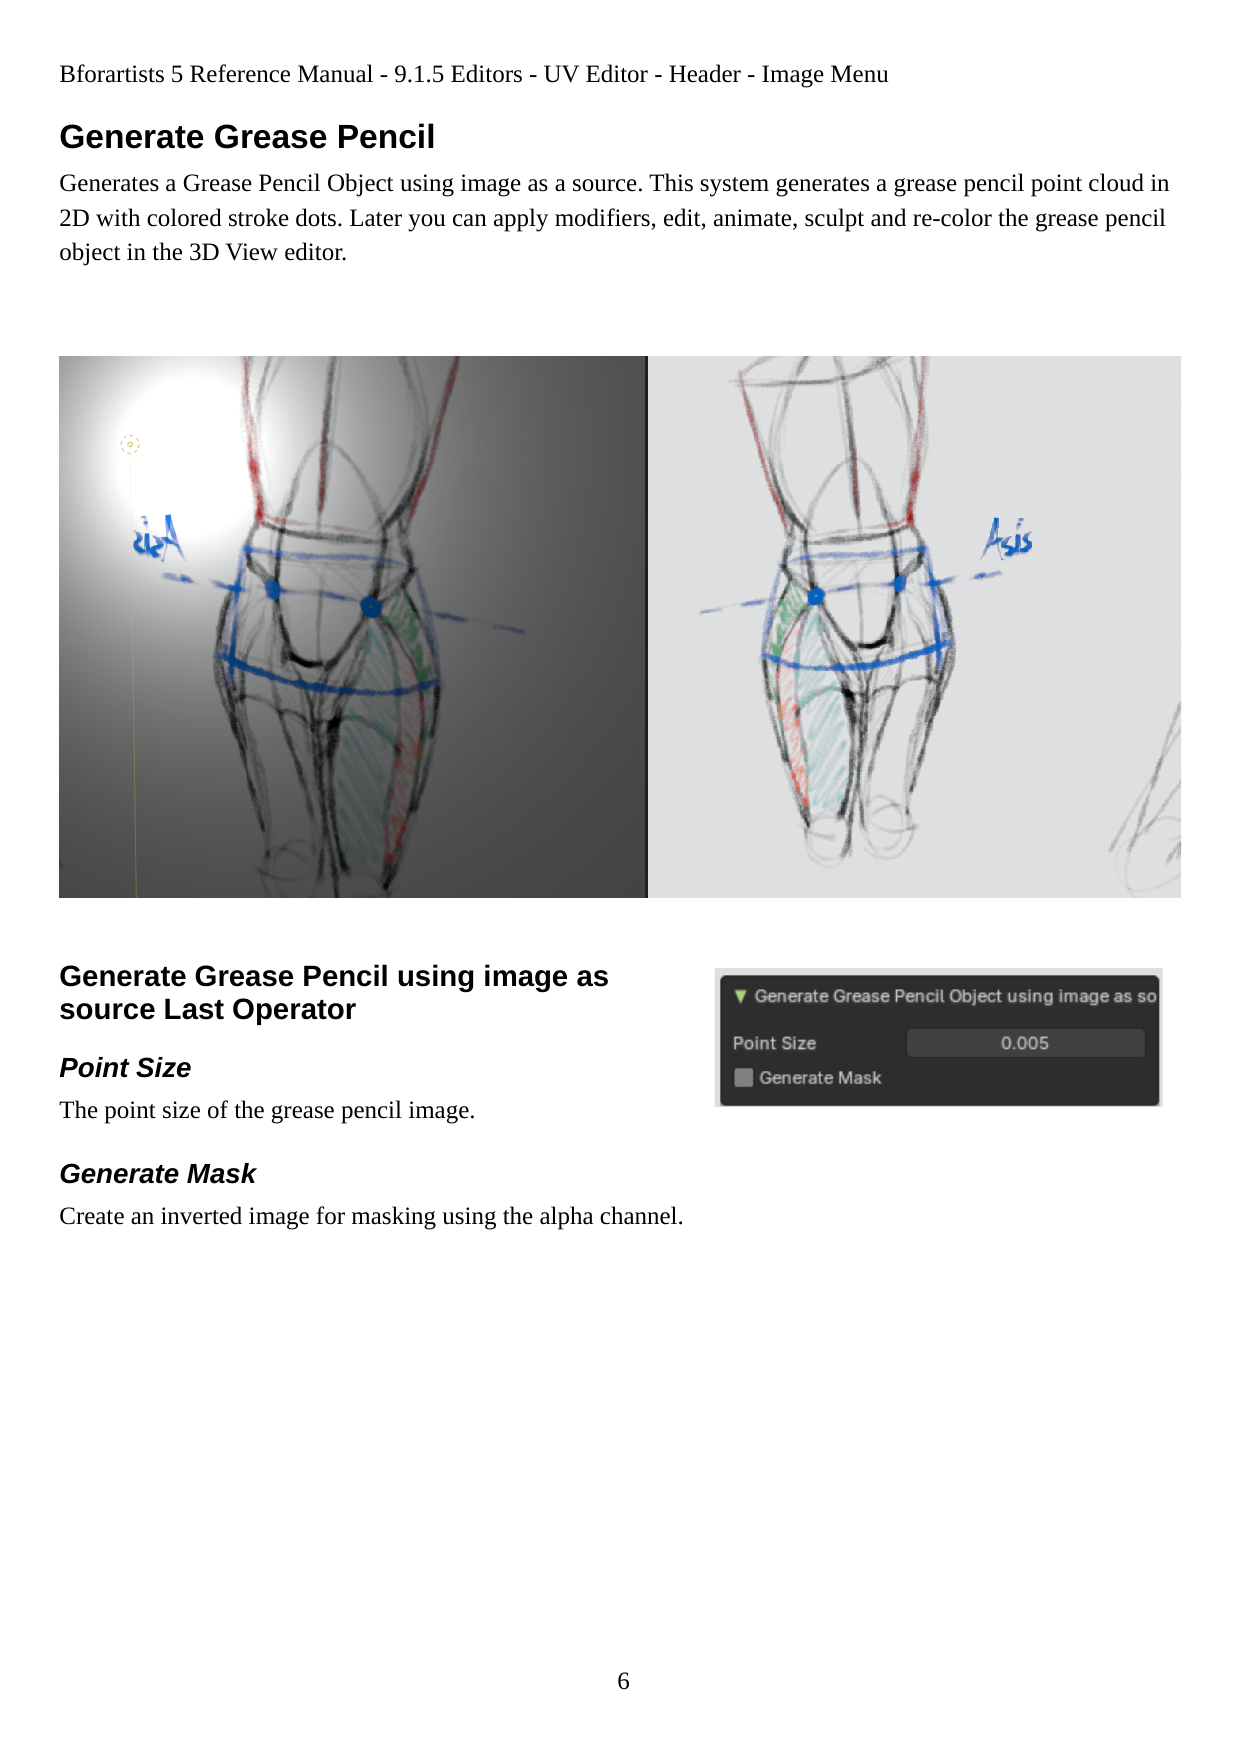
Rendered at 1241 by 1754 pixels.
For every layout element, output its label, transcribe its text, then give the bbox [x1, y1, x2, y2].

subtitle Point Size [59, 1051, 714, 1083]
text The point size of the grease pencil image. [59, 1095, 1181, 1124]
picture [59, 356, 1182, 898]
picture [714, 968, 1163, 1107]
text Generates a Grease Pencil Object using image as a source. This system generates a grease pencil point cloud in 2D with colored stroke dots. Later you can apply modifiers, edit, animate, sculpt and re-color the grease pencil object in the 3D View editor. [59, 168, 1181, 266]
subtitle Generate Grease Pencil [59, 117, 1181, 156]
subtitle [1163, 1051, 1181, 1083]
subtitle Generate Mask [59, 1157, 1181, 1189]
subtitle Generate Grease Pencil using image as source Last Operator [59, 958, 1181, 1026]
text Create an inverted image for masking using the alpha channel. [59, 1201, 1181, 1230]
